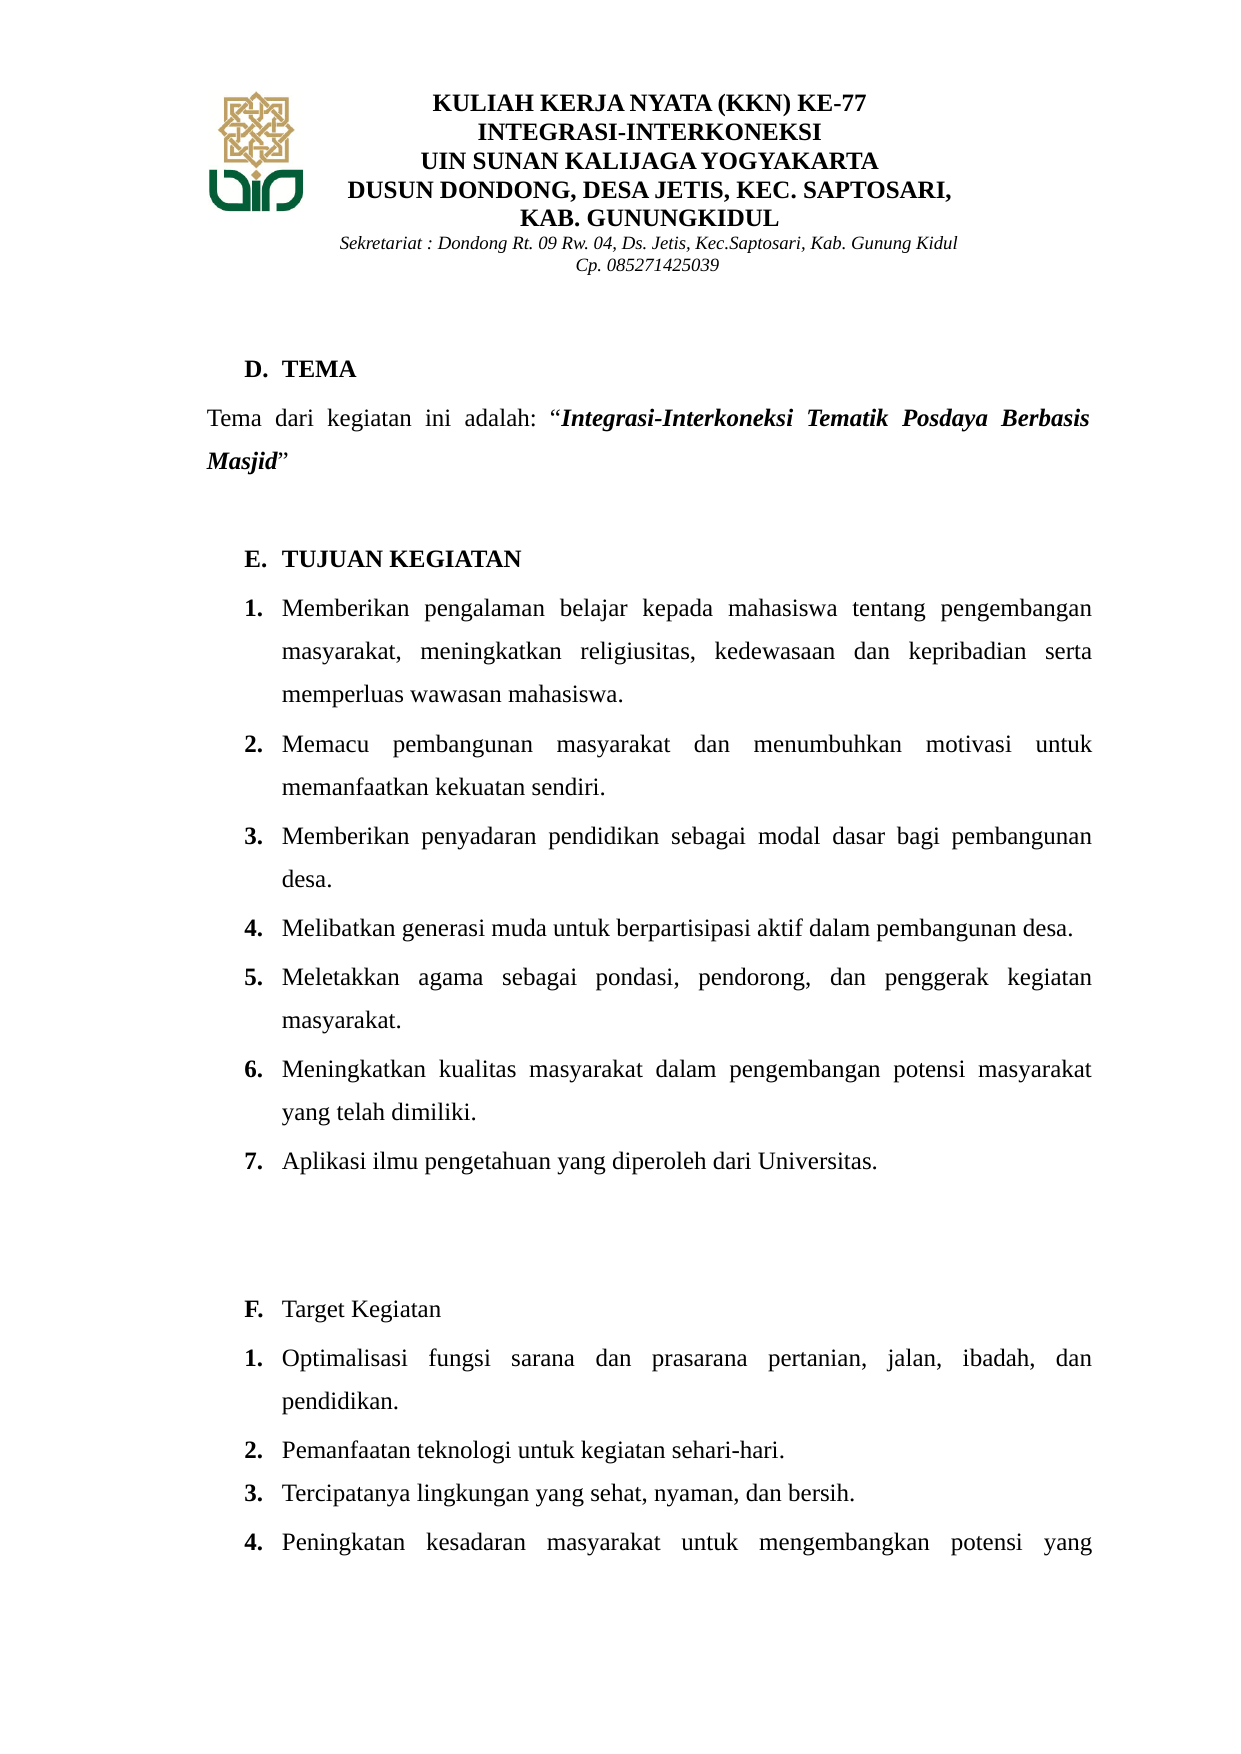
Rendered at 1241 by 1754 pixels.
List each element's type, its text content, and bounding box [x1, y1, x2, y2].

list Meletakkan agama sebagai pondasi, pendorong, dan penggerak kegiatan masyarakat. [244, 962, 1093, 1034]
list Memberikan penyadaran pendidikan sebagai modal dasar bagi pembangunan desa. [244, 821, 1093, 893]
list Tercipatanya lingkungan yang sehat, nyaman, dan bersih. [244, 1478, 1093, 1507]
list TEMA [244, 354, 1093, 383]
list Melibatkan generasi muda untuk berpartisipasi aktif dalam pembangunan desa. [244, 913, 1093, 942]
list Aplikasi ilmu pengetahuan yang diperoleh dari Universitas. [244, 1146, 1093, 1175]
list Pemanfaatan teknologi untuk kegiatan sehari-hari. [244, 1435, 1093, 1464]
list Meningkatkan kualitas masyarakat dalam pengembangan potensi masyarakat yang telah dimiliki. [244, 1054, 1093, 1126]
text Tema dari kegiatan ini adalah: “Integrasi-Interkoneksi Tematik Posdaya Berbasis Masjid” [207, 403, 1093, 475]
picture [208, 90, 304, 212]
list Optimalisasi fungsi sarana dan prasarana pertanian, jalan, ibadah, dan pendidikan. [244, 1343, 1093, 1414]
list Target Kegiatan [244, 1294, 1093, 1322]
list Memberikan pengalaman belajar kepada mahasiswa tentang pengembangan masyarakat, meningkatkan religiusitas, kedewasaan dan kepribadian serta memperluas wawasan mahasiswa. [244, 593, 1093, 708]
list Memacu pembangunan masyarakat dan menumbuhkan motivasi untuk memanfaatkan kekuatan sendiri. [244, 729, 1093, 801]
list Peningkatan kesadaran masyarakat untuk mengembangkan potensi yang [244, 1527, 1093, 1556]
list TUJUAN KEGIATAN [244, 544, 1093, 573]
